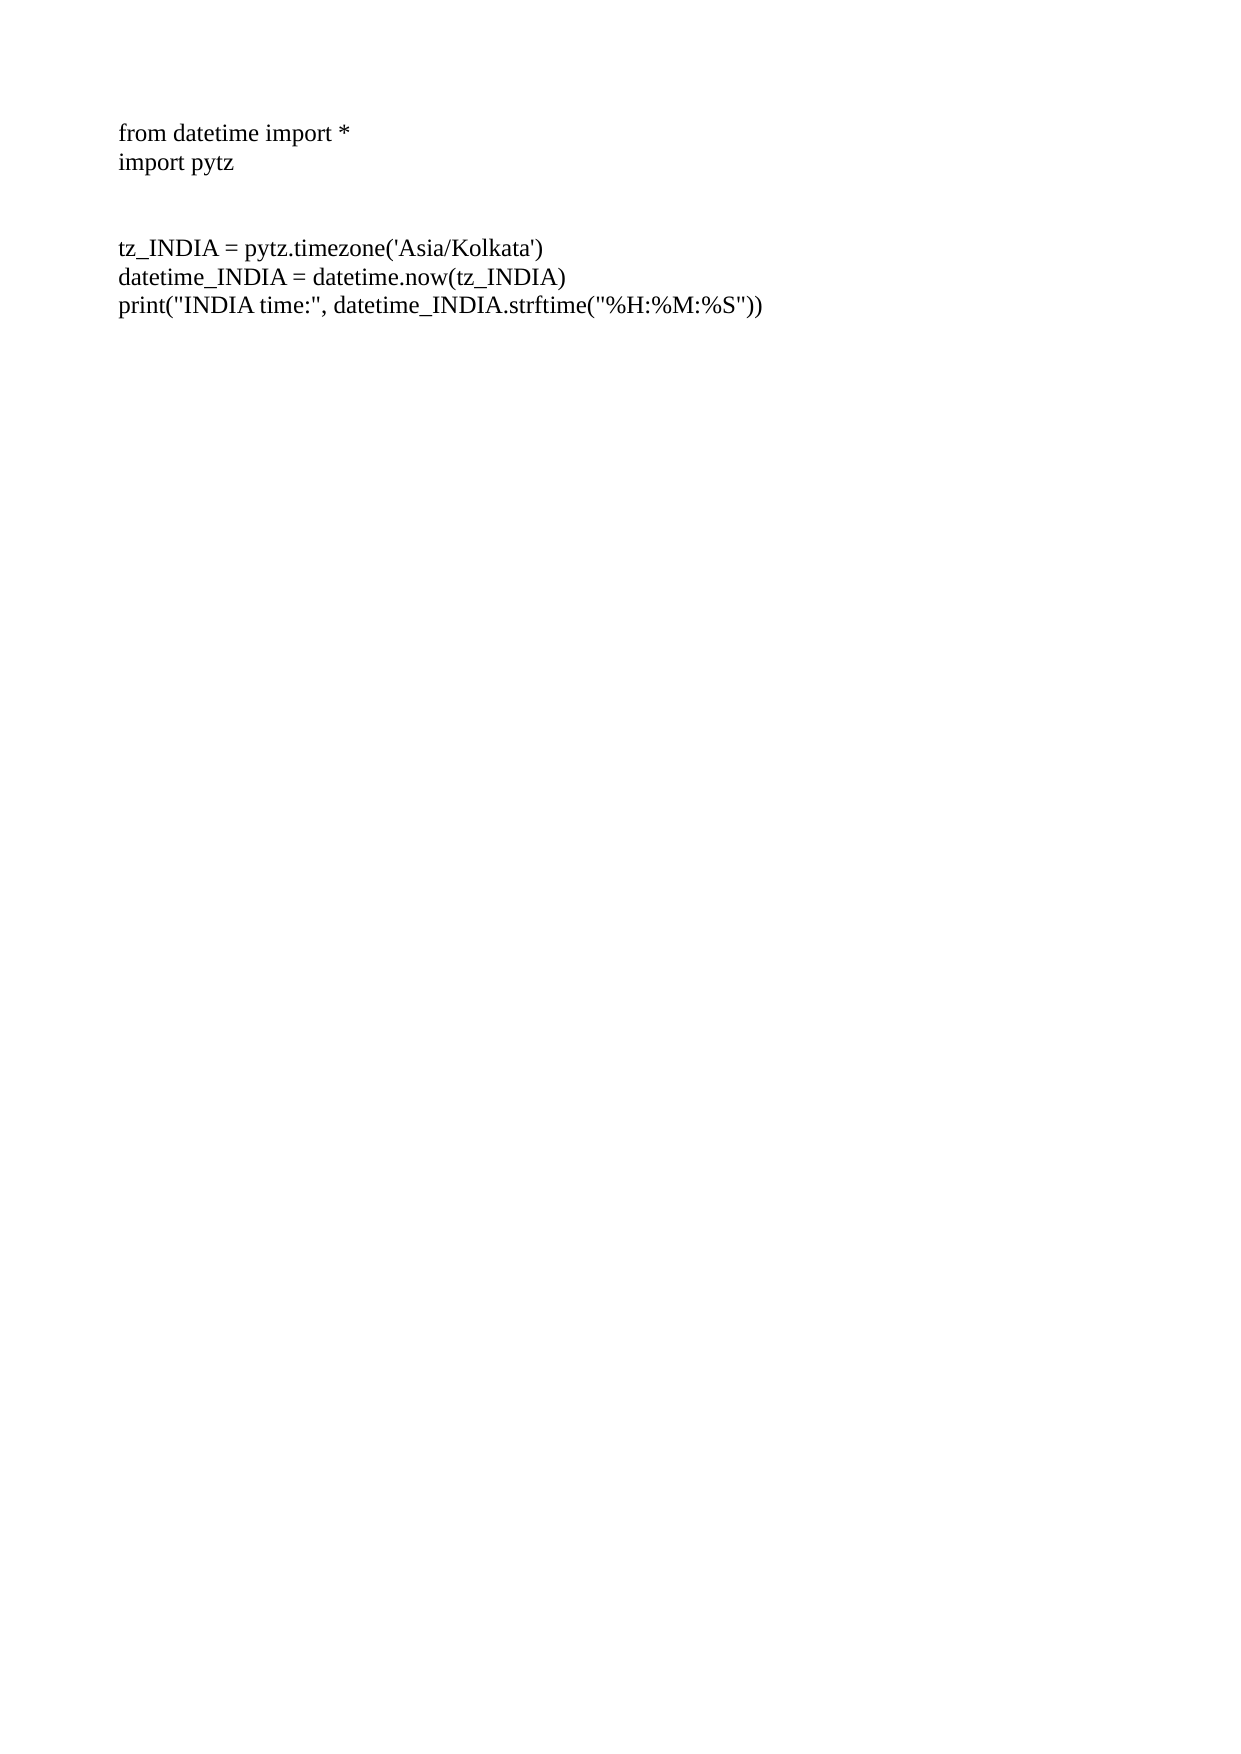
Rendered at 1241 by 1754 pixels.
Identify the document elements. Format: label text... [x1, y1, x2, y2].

text from datetime import * [118, 118, 1122, 147]
text print("INDIA time:", datetime_INDIA.strftime("%H:%M:%S")) [118, 291, 1122, 319]
text import pytz [118, 147, 1122, 176]
text tz_INDIA = pytz.timezone('Asia/Kolkata') [118, 233, 1122, 262]
text datetime_INDIA = datetime.now(tz_INDIA) [118, 262, 1122, 291]
